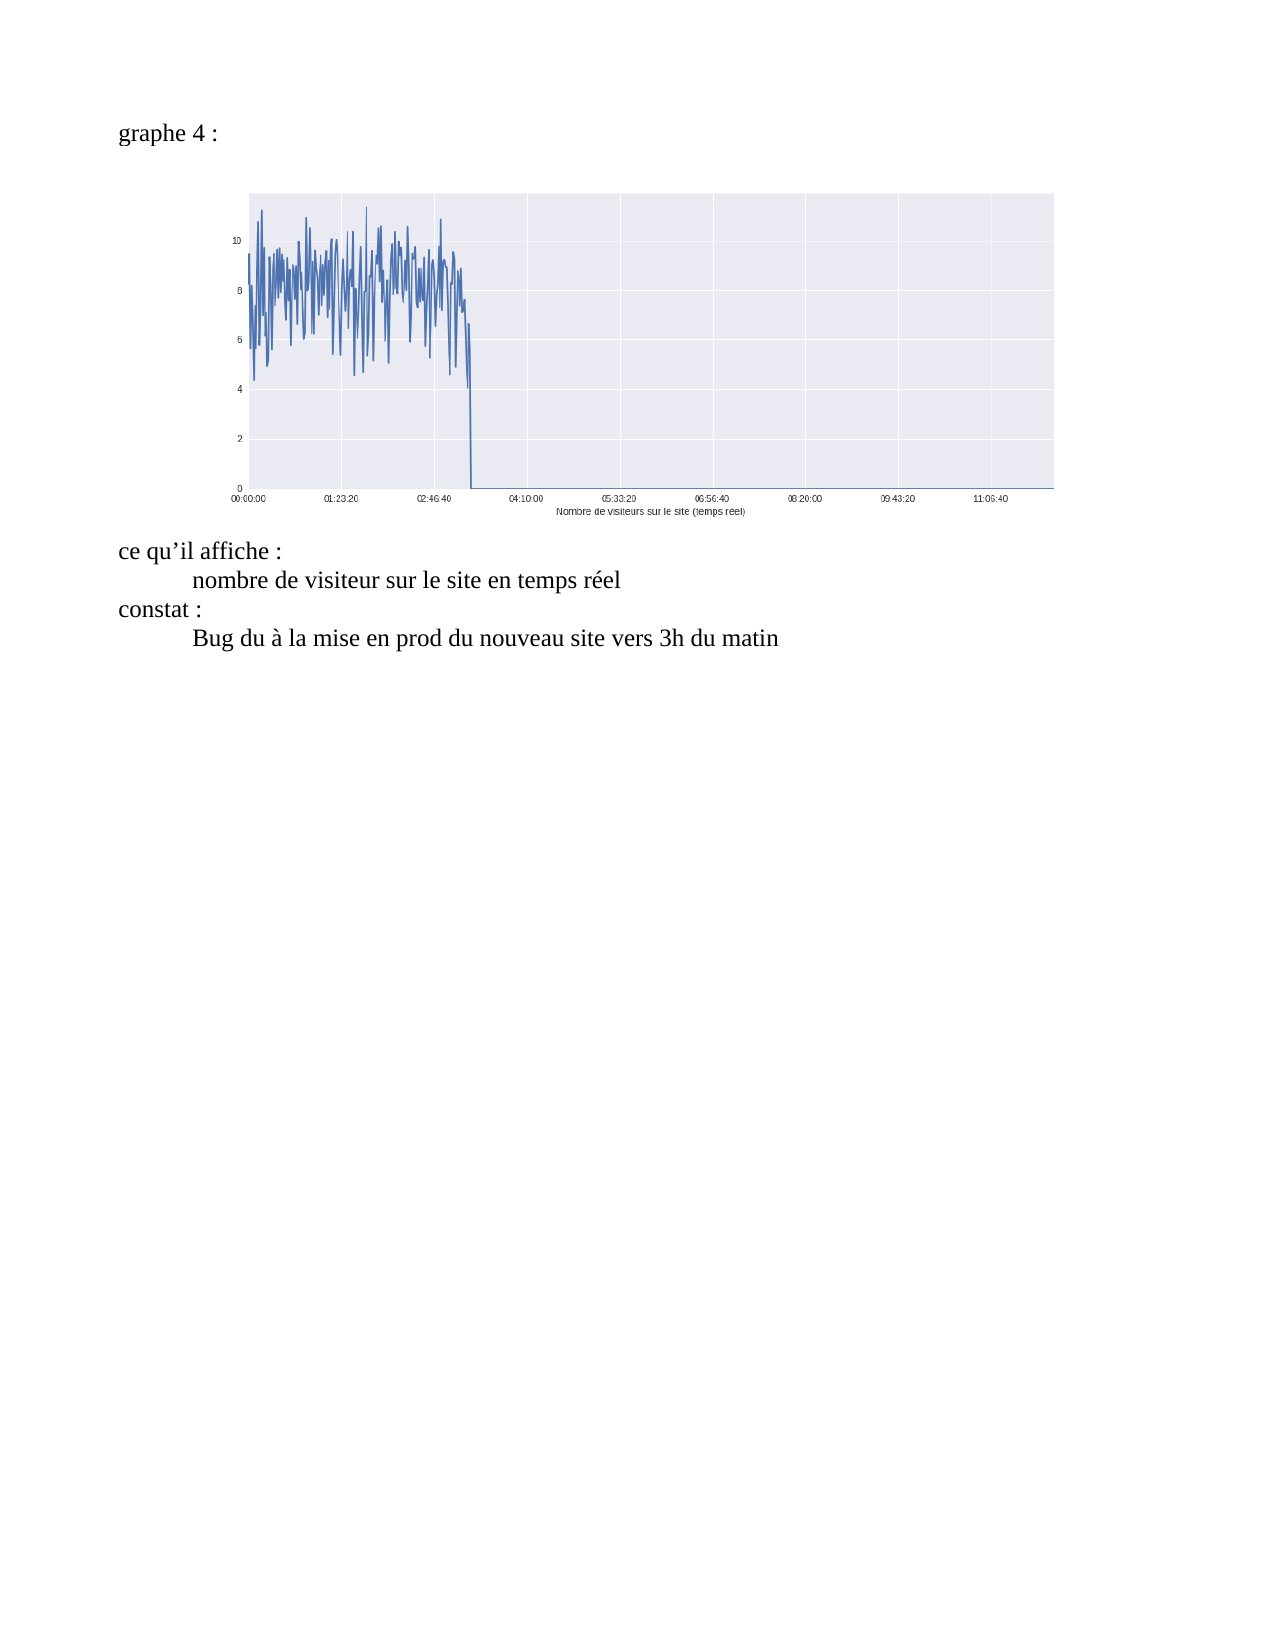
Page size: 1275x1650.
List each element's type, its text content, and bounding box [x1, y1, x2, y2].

picture [118, 146, 1157, 537]
text Bug du à la mise en prod du nouveau site vers 3h du matin [118, 623, 1157, 651]
text ce qu’il affiche : [118, 537, 1157, 565]
text constat : [118, 594, 1157, 623]
text graphe 4 : [118, 118, 1157, 146]
text nombre de visiteur sur le site en temps réel [118, 565, 1157, 594]
